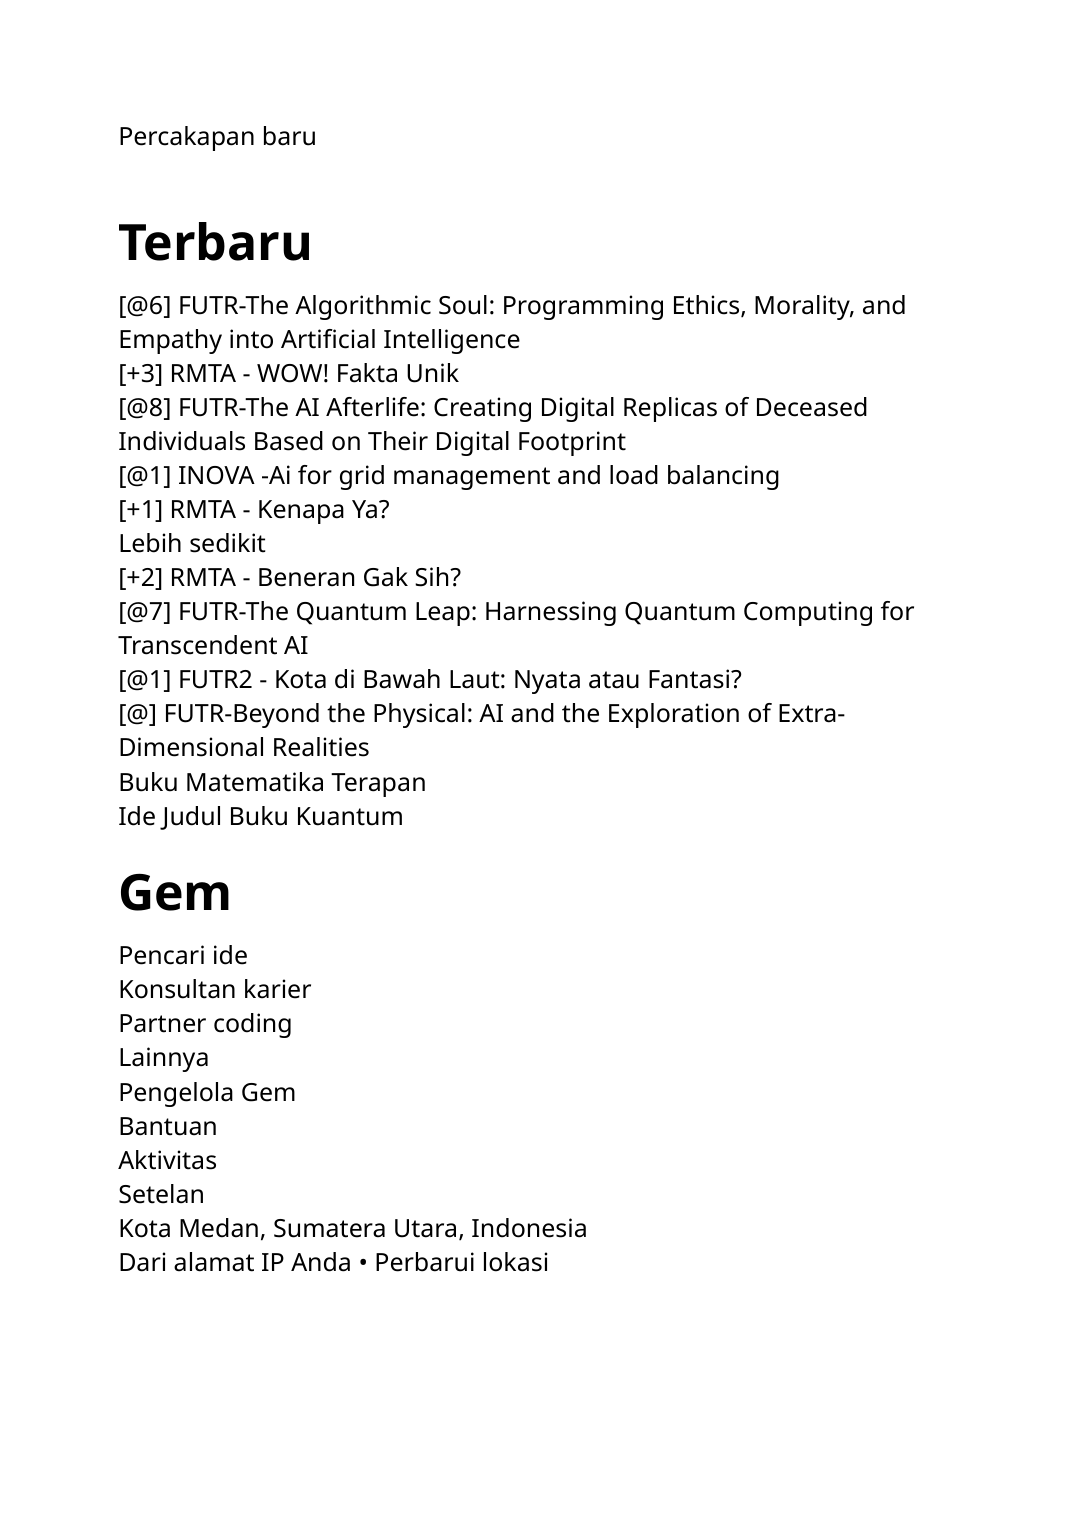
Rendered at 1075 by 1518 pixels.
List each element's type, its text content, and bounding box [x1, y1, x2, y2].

text [@7] FUTR-The Quantum Leap: Harnessing Quantum Computing for Transcendent AI [118, 594, 957, 662]
text [+1] RMTA - Kenapa Ya? [118, 492, 957, 526]
subtitle Gem [118, 857, 957, 925]
text Setelan [118, 1176, 957, 1210]
text [@8] FUTR-The AI Afterlife: Creating Digital Replicas of Deceased Individuals Based on Their Digital Footprint [118, 389, 957, 458]
text Konsultan karier [118, 972, 957, 1006]
text [@1] INOVA -Ai for grid management and load balancing [118, 458, 957, 492]
text [@1] FUTR2 - Kota di Bawah Laut: Nyata atau Fantasi? [118, 662, 957, 696]
text Lebih sedikit [118, 526, 957, 560]
text Pencari ide [118, 938, 957, 972]
text [+2] RMTA - Beneran Gak Sih? [118, 560, 957, 594]
text Bantuan [118, 1108, 957, 1142]
text [+3] RMTA - WOW! Fakta Unik [118, 355, 957, 389]
text Ide Judul Buku Kuantum [118, 798, 957, 832]
text [@6] FUTR-The Algorithmic Soul: Programming Ethics, Morality, and Empathy into Artificial Intelligence [118, 287, 957, 355]
text Kota Medan, Sumatera Utara, Indonesia Dari alamat IP Anda • Perbarui lokasi [118, 1210, 957, 1278]
subtitle Terbaru [118, 207, 957, 275]
text Percakapan baru [118, 118, 957, 152]
text Pengelola Gem [118, 1074, 957, 1108]
text Aktivitas [118, 1142, 957, 1176]
text [@] FUTR-Beyond the Physical: AI and the Exploration of Extra-Dimensional Realities [118, 696, 957, 764]
text Lainnya [118, 1040, 957, 1074]
text Buku Matematika Terapan [118, 764, 957, 798]
text Partner coding [118, 1006, 957, 1040]
